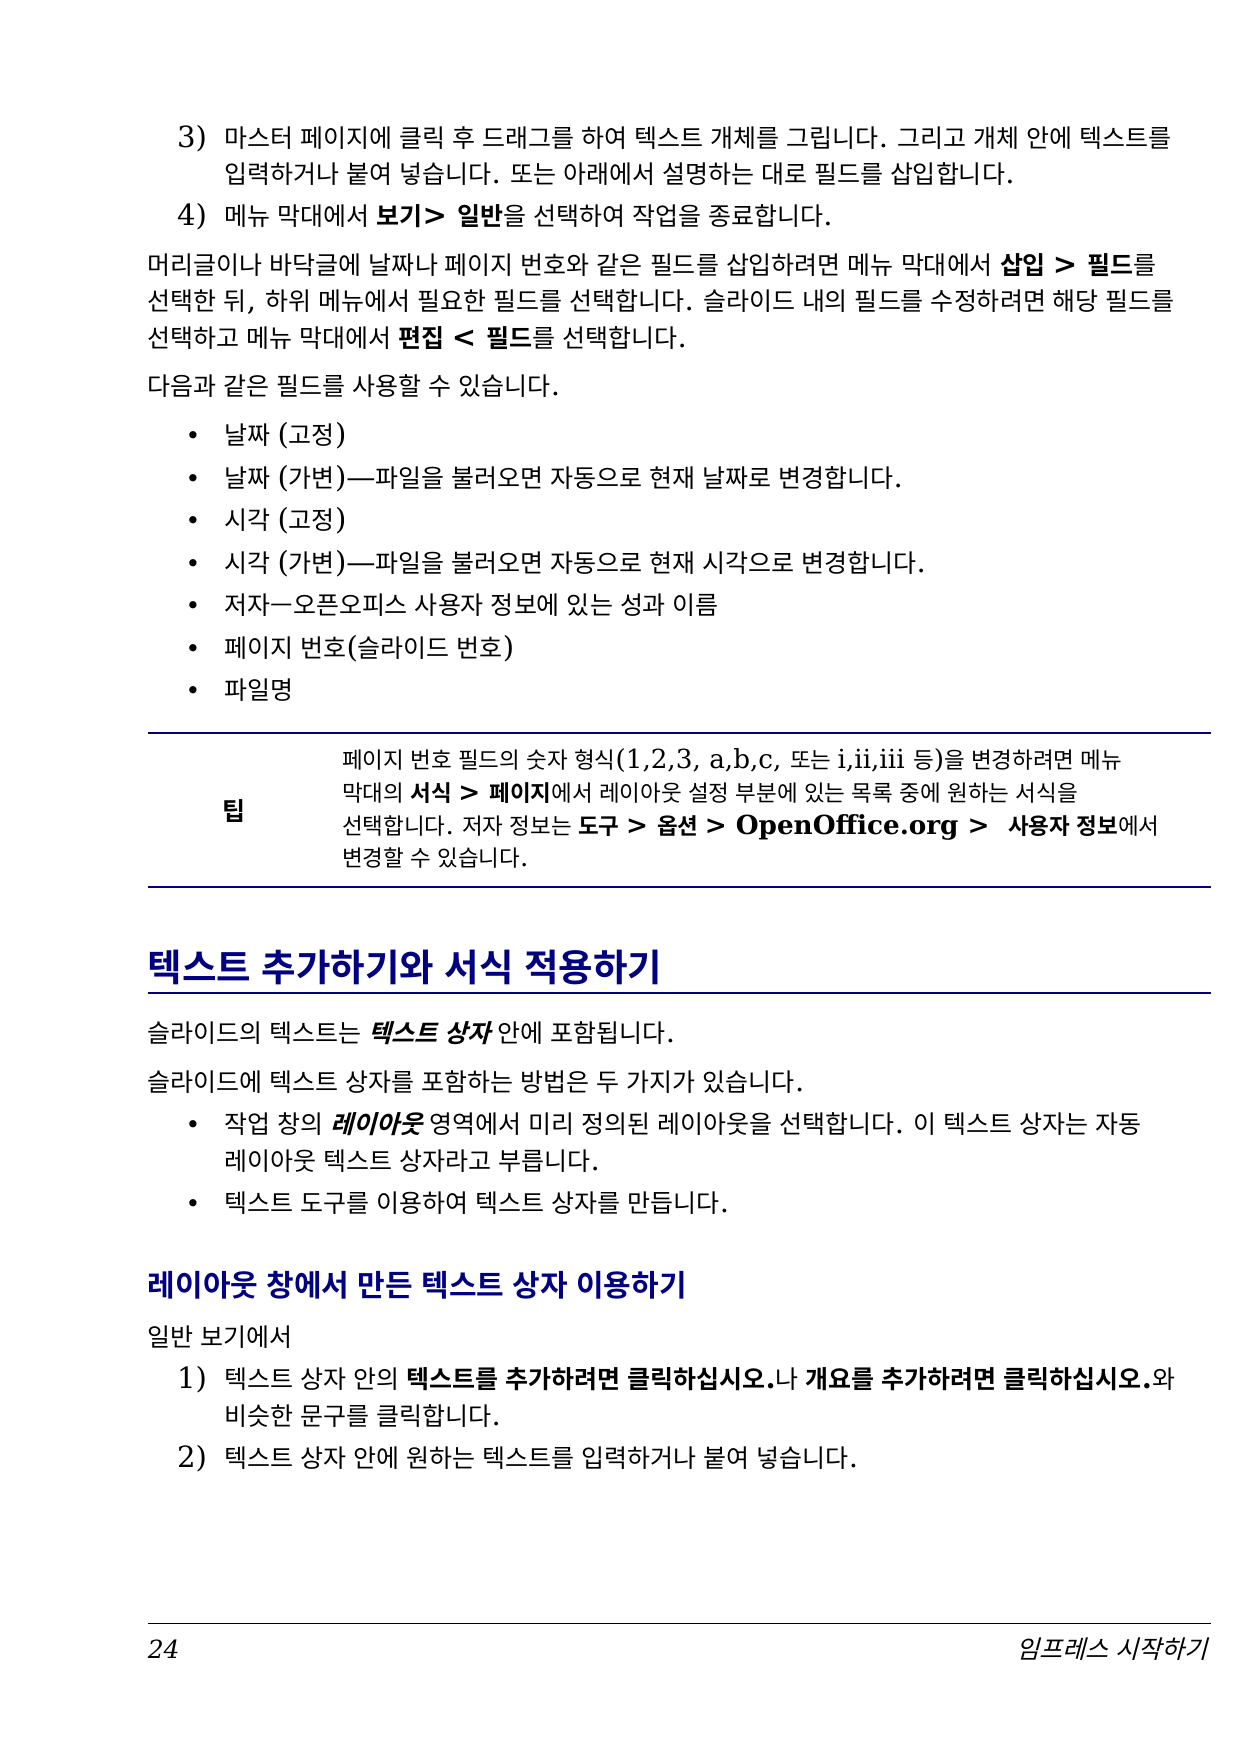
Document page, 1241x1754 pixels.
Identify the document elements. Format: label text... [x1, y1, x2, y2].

table_header 페이지 번호 필드의 숫자 형식(1,2,3, a,b,c, 또는 i,ii,iii 등)을 변경하려면 메뉴 막대의 서식 > 페이지에서 레이아웃 설정 부분에 있는 목록 중에 원하는 서식을 선택합니다. 저자 정보는 도구 > 옵션 > OpenOffice.org > 사용자 정보에서 변경할 수 있습니다. [321, 734, 1211, 886]
list 시각 (가변)—파일을 불러오면 자동으로 현재 시각으로 변경합니다. [185, 543, 1211, 579]
list 시각 (고정) [185, 501, 1211, 537]
text 다음과 같은 필드를 사용할 수 있습니다. [148, 367, 1211, 403]
list 텍스트 도구를 이용하여 텍스트 상자를 만듭니다. [185, 1183, 1211, 1220]
list 마스터 페이지에 클릭 후 드래그를 하여 텍스트 개체를 그립니다. 그리고 개체 안에 텍스트를 입력하거나 붙여 넣습니다. 또는 아래에서 설명하는 대로 필드를 삽입합니다. [207, 118, 1211, 191]
list 메뉴 막대에서 보기> 일반을 선택하여 작업을 종료합니다. [207, 197, 1211, 233]
list 일반 보기에서 [148, 1317, 1211, 1353]
text 머리글이나 바닥글에 날짜나 페이지 번호와 같은 필드를 삽입하려면 메뉴 막대에서 삽입 > 필드를 선택한 뒤, 하위 메뉴에서 필요한 필드를 선택합니다. 슬라이드 내의 필드를 수정하려면 해당 필드를 선택하고 메뉴 막대에서 편집 < 필드를 선택합니다. [148, 246, 1211, 354]
list 날짜 (가변)—파일을 불러오면 자동으로 현재 날짜로 변경합니다. [185, 458, 1211, 494]
list 작업 창의 레이아웃 영역에서 미리 정의된 레이아웃을 선택합니다. 이 텍스트 상자는 자동 레이아웃 텍스트 상자라고 부릅니다. [185, 1105, 1211, 1177]
text 슬라이드의 텍스트는 텍스트 상자 안에 포함됩니다. [148, 1013, 1211, 1049]
list 저자—오픈오피스 사용자 정보에 있는 성과 이름 [185, 586, 1211, 622]
list 슬라이드에 텍스트 상자를 포함하는 방법은 두 가지가 있습니다. [148, 1062, 1211, 1098]
list 페이지 번호(슬라이드 번호) [185, 628, 1211, 664]
list 텍스트 상자 안에 원하는 텍스트를 입력하거나 붙여 넣습니다. [207, 1439, 1211, 1475]
table_header 팁 [148, 734, 321, 886]
subtitle 텍스트 추가하기와 서식 적용하기 [148, 938, 1211, 992]
subtitle 레이아웃 창에서 만든 텍스트 상자 이용하기 [148, 1261, 1211, 1305]
list 텍스트 상자 안의 텍스트를 추가하려면 클릭하십시오.나 개요를 추가하려면 클릭하십시오.와 비슷한 문구를 클릭합니다. [207, 1360, 1211, 1432]
list 날짜 (고정) [185, 416, 1211, 452]
list 파일명 [185, 671, 1211, 707]
